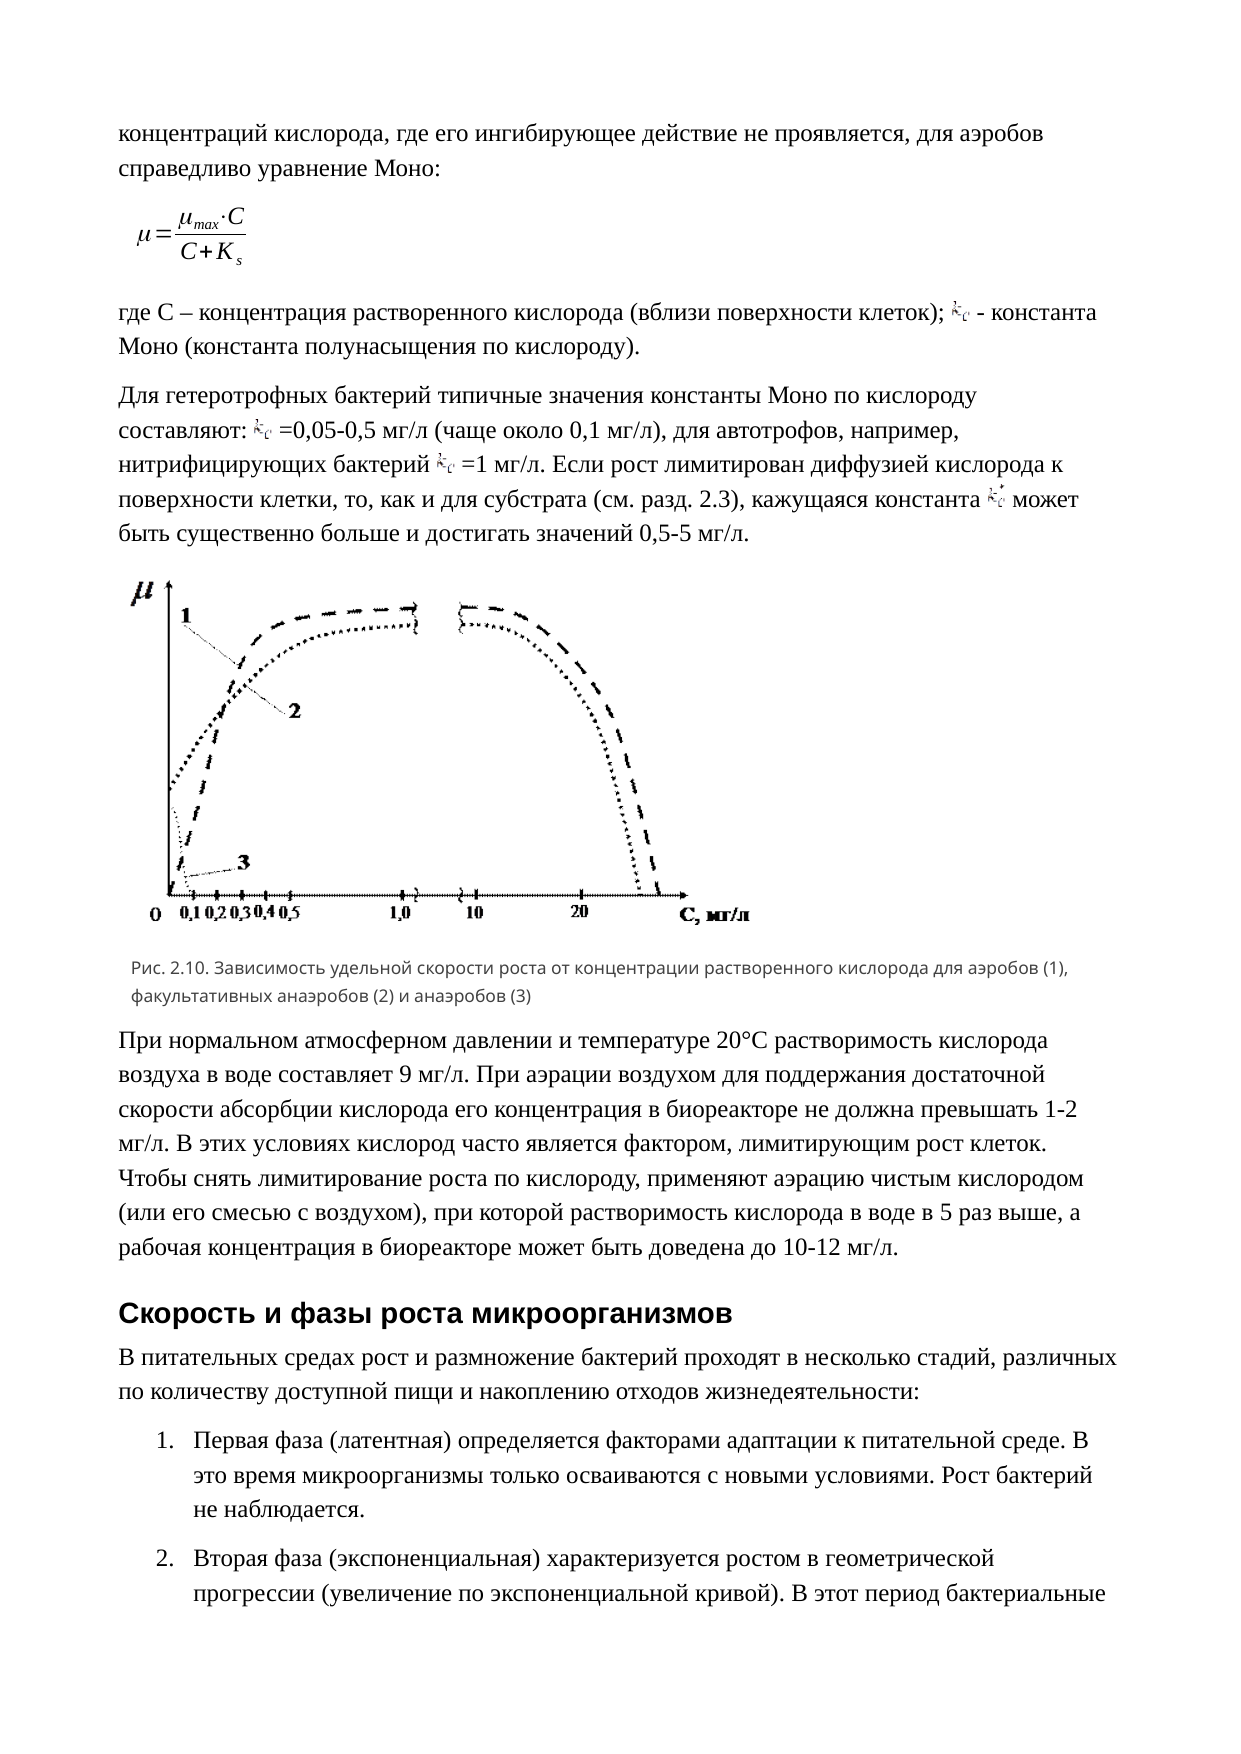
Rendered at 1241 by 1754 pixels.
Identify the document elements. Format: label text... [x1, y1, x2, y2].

picture [987, 484, 1006, 507]
text В питательных средах рост и размножение бактерий проходят в несколько стадий, различных по количеству доступной пищи и накоплению отходов жизнедеятельности: [118, 1342, 1122, 1405]
picture [436, 453, 456, 473]
text где С – концентрация растворенного кислорода (вблизи поверхности клеток); - константа Моно (константа полунасыщения по кислороду). [118, 297, 1122, 360]
picture [253, 419, 273, 439]
picture [130, 579, 750, 925]
text Рис. 2.10. Зависимость удельной скорости роста от концентрации растворенного кислорода для аэробов (1), факультативных анаэробов (2) и анаэробов (3) [131, 956, 1109, 1008]
text концентраций кислорода, где его ингибирующее действие не проявляется, для аэробов справедливо уравнение Моно: [118, 118, 1122, 181]
text Для гетеротрофных бактерий типичные значения константы Моно по кислороду составляют: =0,05-0,5 мг/л (чаще около 0,1 мг/л), для автотрофов, например, нитрифицирующих бактерий =1 мг/л. Если рост лимитирован диффузией кислорода к поверхности клетки, то, как и для субстрата (см. разд. 2.3), кажущаяся константа может быть существенно больше и достигать значений 0,5-5 мг/л. [118, 380, 1122, 547]
subtitle Скорость и фазы роста микроорганизмов [118, 1296, 1122, 1329]
picture [951, 301, 970, 321]
list Вторая фаза (экспоненциальная) характеризуется ростом в геометрической прогрессии (увеличение по экспоненциальной кривой). В этот период бактериальные [156, 1543, 1122, 1607]
list Первая фаза (латентная) определяется факторами адаптации к питательной среде. В это время микроорганизмы только осваиваются с новыми условиями. Рост бактерий не наблюдается. [156, 1425, 1122, 1523]
text При нормальном атмосферном давлении и температуре 20°С растворимость кислорода воздуха в воде составляет 9 мг/л. При аэрации воздухом для поддержания достаточной скорости абсорбции кислорода его концентрация в биореакторе не должна превышать 1-2 мг/л. В этих условиях кислород часто является фактором, лимитирующим рост клеток. Чтобы снять лимитирование роста по кислороду, применяют аэрацию чистым кислородом (или его смесью с воздухом), при которой растворимость кислорода в воде в 5 раз выше, а рабочая концентрация в биореакторе может быть доведена до 10-12 мг/л. [118, 1025, 1122, 1261]
